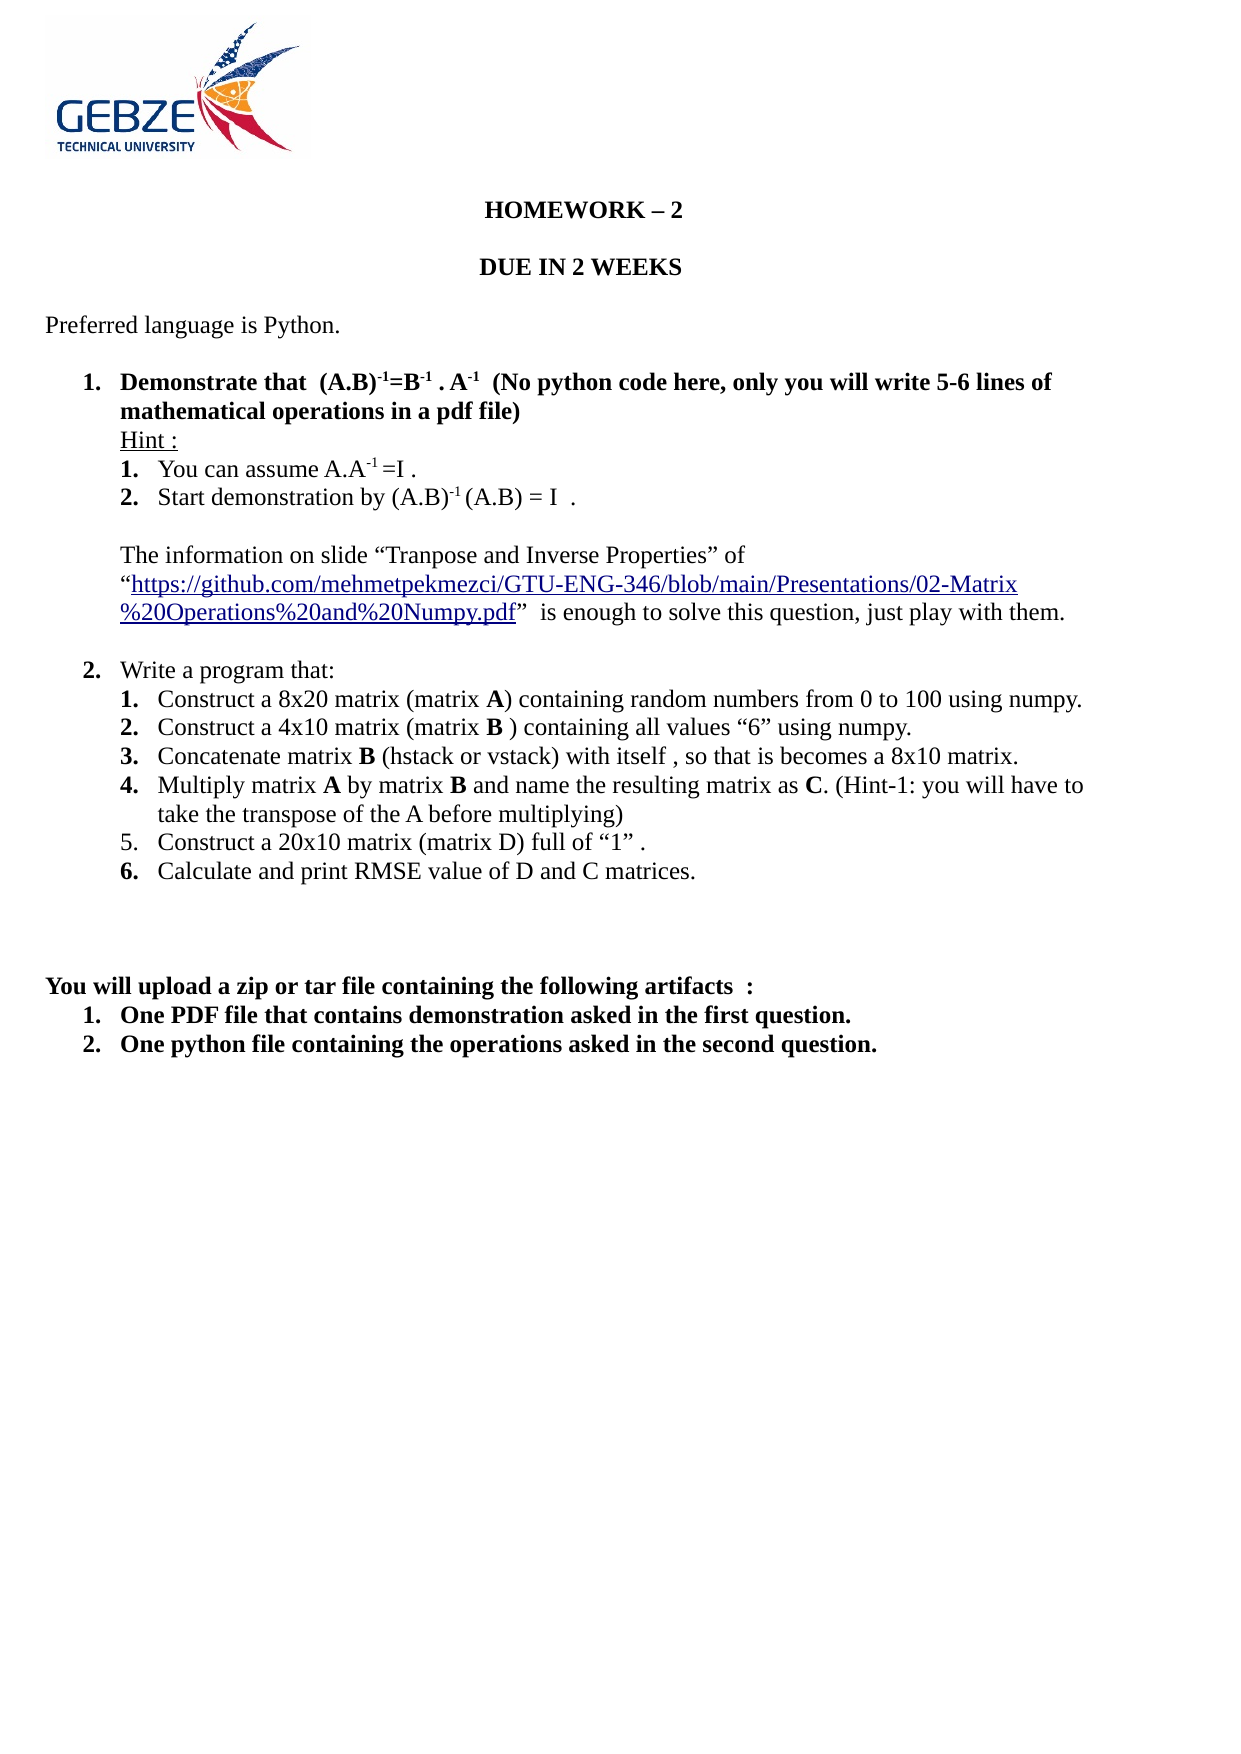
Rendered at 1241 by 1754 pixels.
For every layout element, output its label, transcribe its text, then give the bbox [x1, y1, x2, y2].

text Preferred language is Python. [45, 310, 1122, 339]
text HOMEWORK – 2 [45, 195, 1122, 224]
list Construct a 20x10 matrix (matrix D) full of “1” . [120, 827, 1122, 856]
picture [45, 15, 311, 159]
list Calculate and print RMSE value of D and C matrices. [120, 856, 1122, 885]
text DUE IN 2 WEEKS [45, 252, 1122, 281]
list Write a program that: [82, 655, 1122, 684]
list Concatenate matrix B (hstack or vstack) with itself , so that is becomes a 8x10 matrix. [120, 741, 1122, 770]
list Construct a 4x10 matrix (matrix B ) containing all values “6” using numpy. [120, 712, 1122, 741]
list The information on slide “Tranpose and Inverse Properties” of “https://github.com/mehmetpekmezci/GTU-ENG-346/blob/main/Presentations/02-Matrix%20Operations%20and%20Numpy.pdf” is enough to solve this question, just play with them. [82, 540, 1122, 626]
list You can assume A.A-1 =I . [120, 454, 1122, 482]
list Construct a 8x20 matrix (matrix A) containing random numbers from 0 to 100 using numpy. [120, 684, 1122, 712]
list Start demonstration by (A.B)-1 (A.B) = I . [120, 482, 1122, 511]
text You will upload a zip or tar file containing the following artifacts : [45, 971, 1122, 1000]
list One PDF file that contains demonstration asked in the first question. [82, 1000, 1122, 1029]
list Multiply matrix A by matrix B and name the resulting matrix as C. (Hint-1: you will have to take the transpose of the A before multiplying) [120, 770, 1122, 827]
list Demonstrate that (A.B)-1=B-1 . A-1 (No python code here, only you will write 5-6 lines of mathematical operations in a pdf file) [82, 367, 1122, 425]
list One python file containing the operations asked in the second question. [82, 1029, 1122, 1057]
list Hint : [82, 425, 1122, 454]
